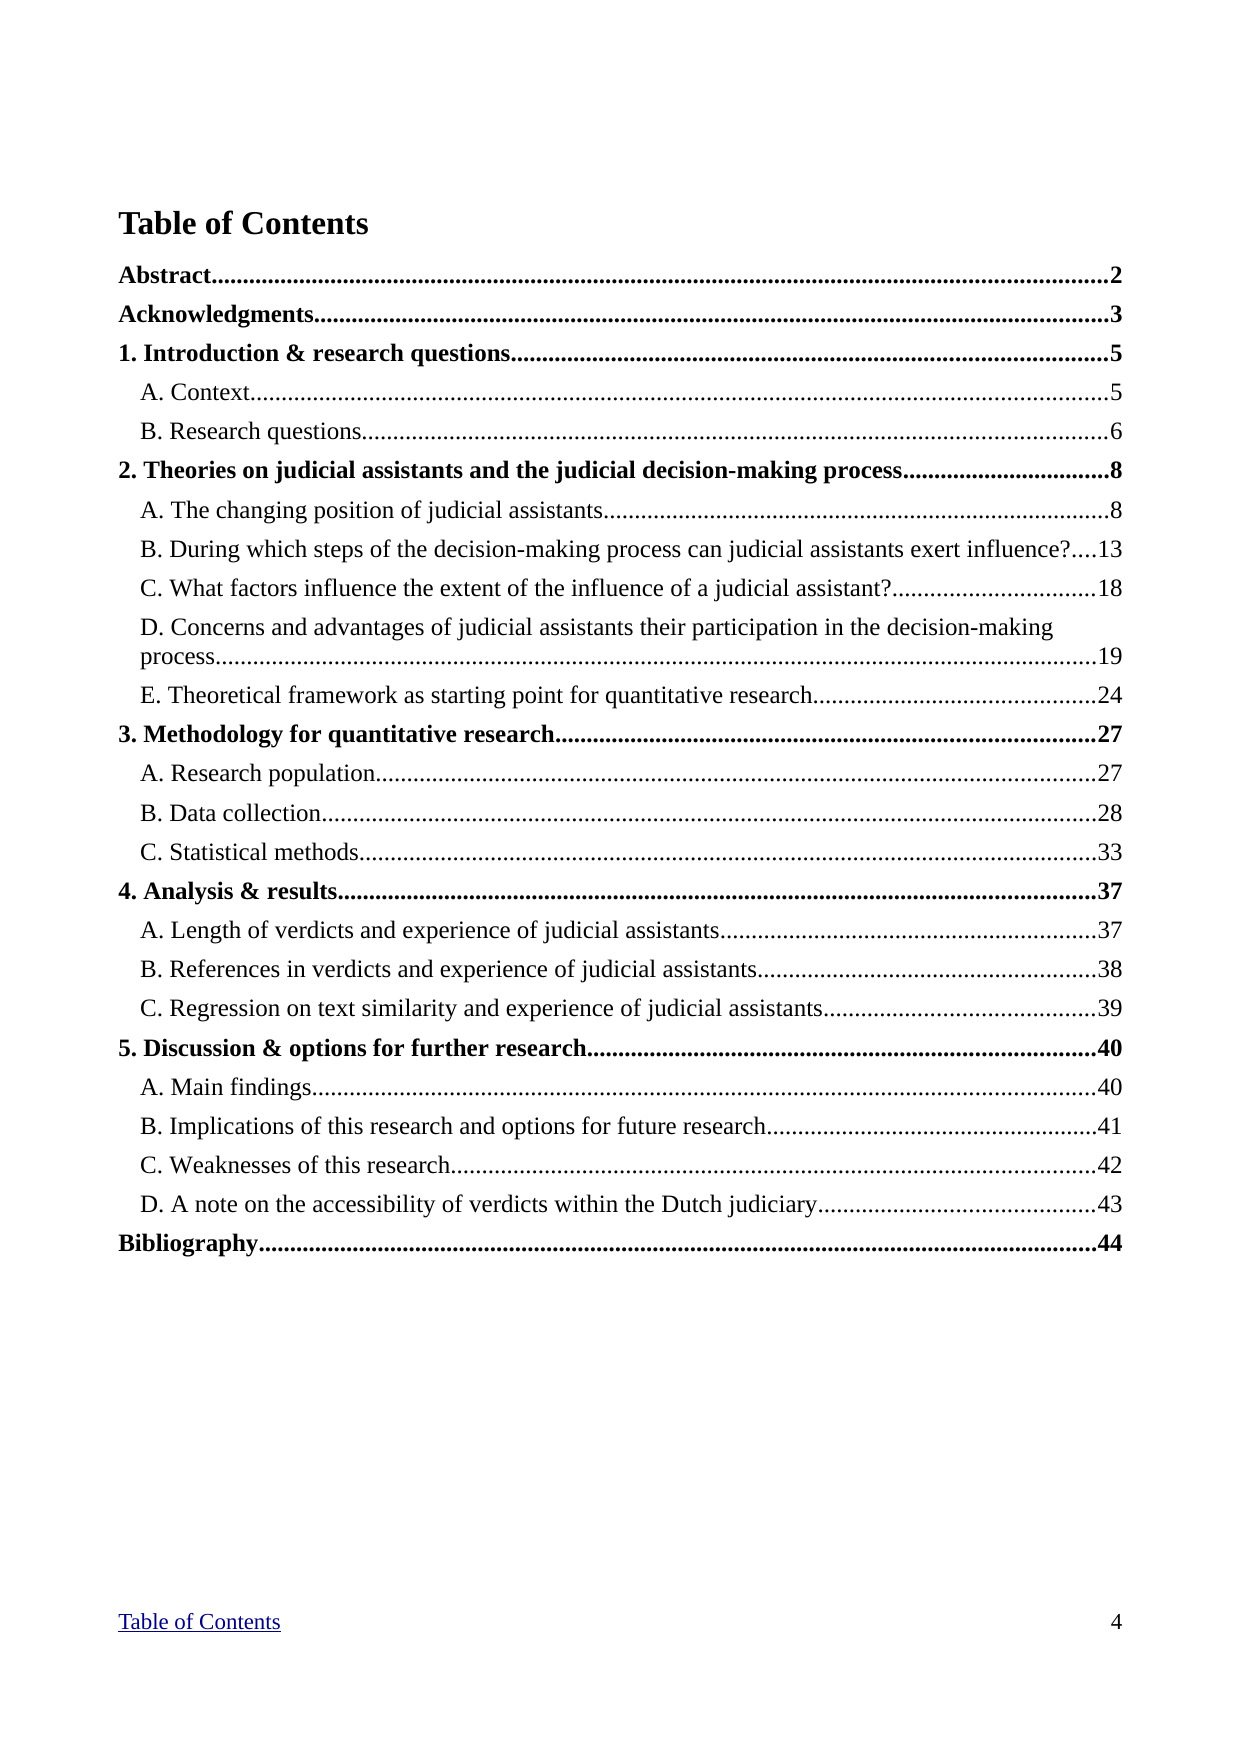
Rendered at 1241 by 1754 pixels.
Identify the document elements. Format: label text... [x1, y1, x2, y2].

text 3. Methodology for quantitative research 27 [118, 719, 1122, 748]
text B. Implications of this research and options for future research 41 [140, 1111, 1122, 1140]
text A. Main findings 40 [140, 1072, 1122, 1101]
text B. Data collection 28 [140, 798, 1122, 826]
text D. A note on the accessibility of verdicts within the Dutch judiciary 43 [140, 1189, 1122, 1218]
text B. Research questions 6 [140, 416, 1122, 445]
text 2. Theories on judicial assistants and the judicial decision-making process 8 [118, 456, 1122, 484]
text Bibliography 44 [118, 1228, 1122, 1257]
text E. Theoretical framework as starting point for quantitative research 24 [140, 680, 1122, 709]
text A. Context 5 [140, 377, 1122, 406]
text B. References in verdicts and experience of judicial assistants 38 [140, 954, 1122, 983]
text A. Length of verdicts and experience of judicial assistants 37 [140, 915, 1122, 944]
text C. Weaknesses of this research 42 [140, 1150, 1122, 1179]
text 5. Discussion & options for further research 40 [118, 1033, 1122, 1061]
text Acknowledgments 3 [118, 299, 1122, 328]
text B. During which steps of the decision-making process can judicial assistants exert influence? 13 [140, 534, 1122, 563]
text 1. Introduction & research questions 5 [118, 338, 1122, 367]
text A. Research population 27 [140, 758, 1122, 787]
text A. The changing position of judicial assistants 8 [140, 495, 1122, 523]
text D. Concerns and advantages of judicial assistants their participation in the decision-making process 19 [140, 612, 1122, 670]
text C. What factors influence the extent of the influence of a judicial assistant? 18 [140, 573, 1122, 602]
text C. Statistical methods 33 [140, 837, 1122, 866]
subtitle Table of Contents [118, 203, 1122, 241]
text 4. Analysis & results 37 [118, 876, 1122, 905]
text Abstract 2 [118, 260, 1122, 288]
text C. Regression on text similarity and experience of judicial assistants 39 [140, 993, 1122, 1022]
